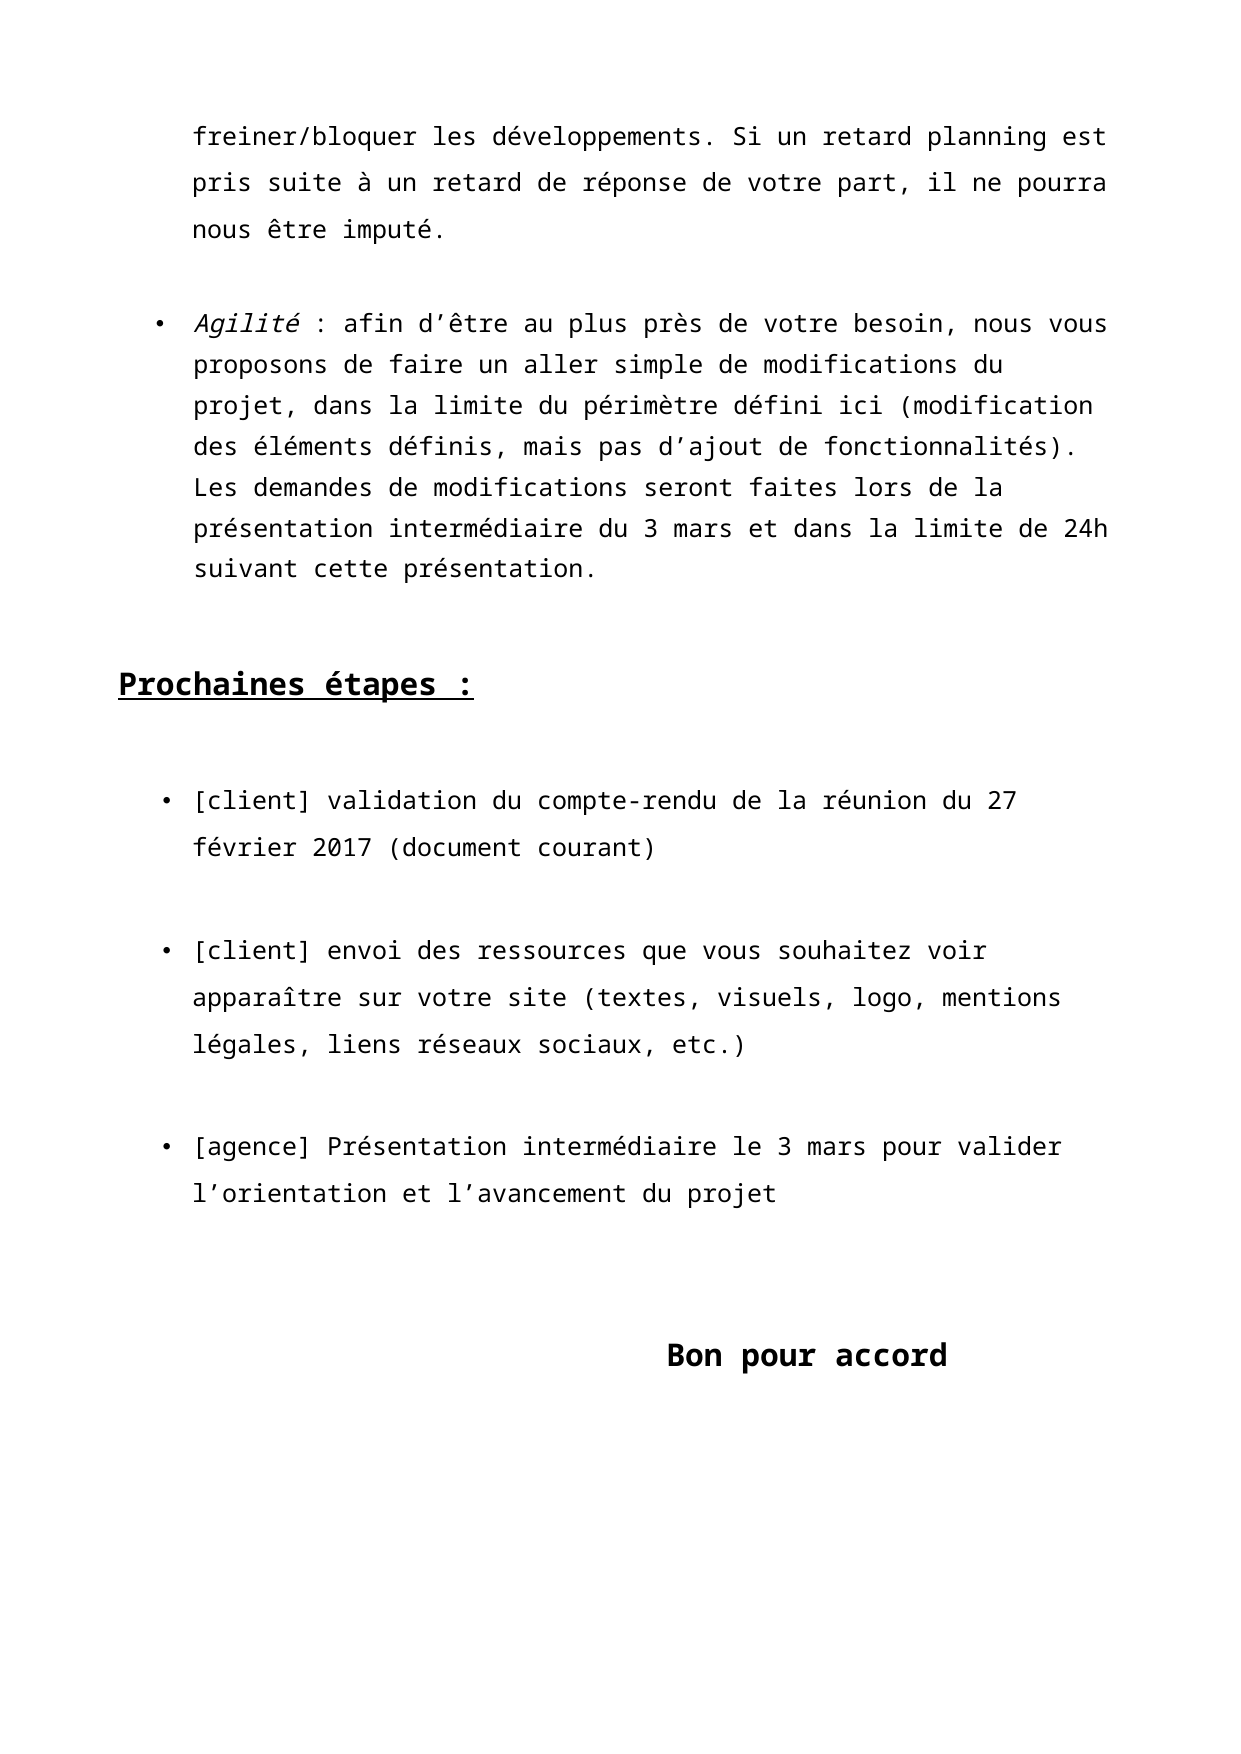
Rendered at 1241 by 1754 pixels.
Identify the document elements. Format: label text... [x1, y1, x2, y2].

list [agence] Présentation intermédiaire le 3 mars pour valider l’orientation et l’avancement du projet [162, 1129, 1122, 1210]
list [client] validation du compte-rendu de la réunion du 27 février 2017 (document courant) [162, 783, 1122, 864]
list Agilité : afin d’être au plus près de votre besoin, nous vous proposons de faire un aller simple de modifications du projet, dans la limite du périmètre défini ici (modification des éléments définis, mais pas d’ajout de fonctionnalités). Les demandes de modifications seront faites lors de la présentation intermédiaire du 3 mars et dans la limite de 24h suivant cette présentation. [156, 306, 1122, 585]
list freiner/bloquer les développements. Si un retard planning est pris suite à un retard de réponse de votre part, il ne pourra nous être imputé. [162, 118, 1122, 246]
text Prochaines étapes : [118, 662, 1122, 704]
list [client] envoi des ressources que vous souhaitez voir apparaître sur votre site (textes, visuels, logo, mentions légales, liens réseaux sociaux, etc.) [162, 932, 1122, 1060]
text Bon pour accord [118, 1333, 1122, 1376]
